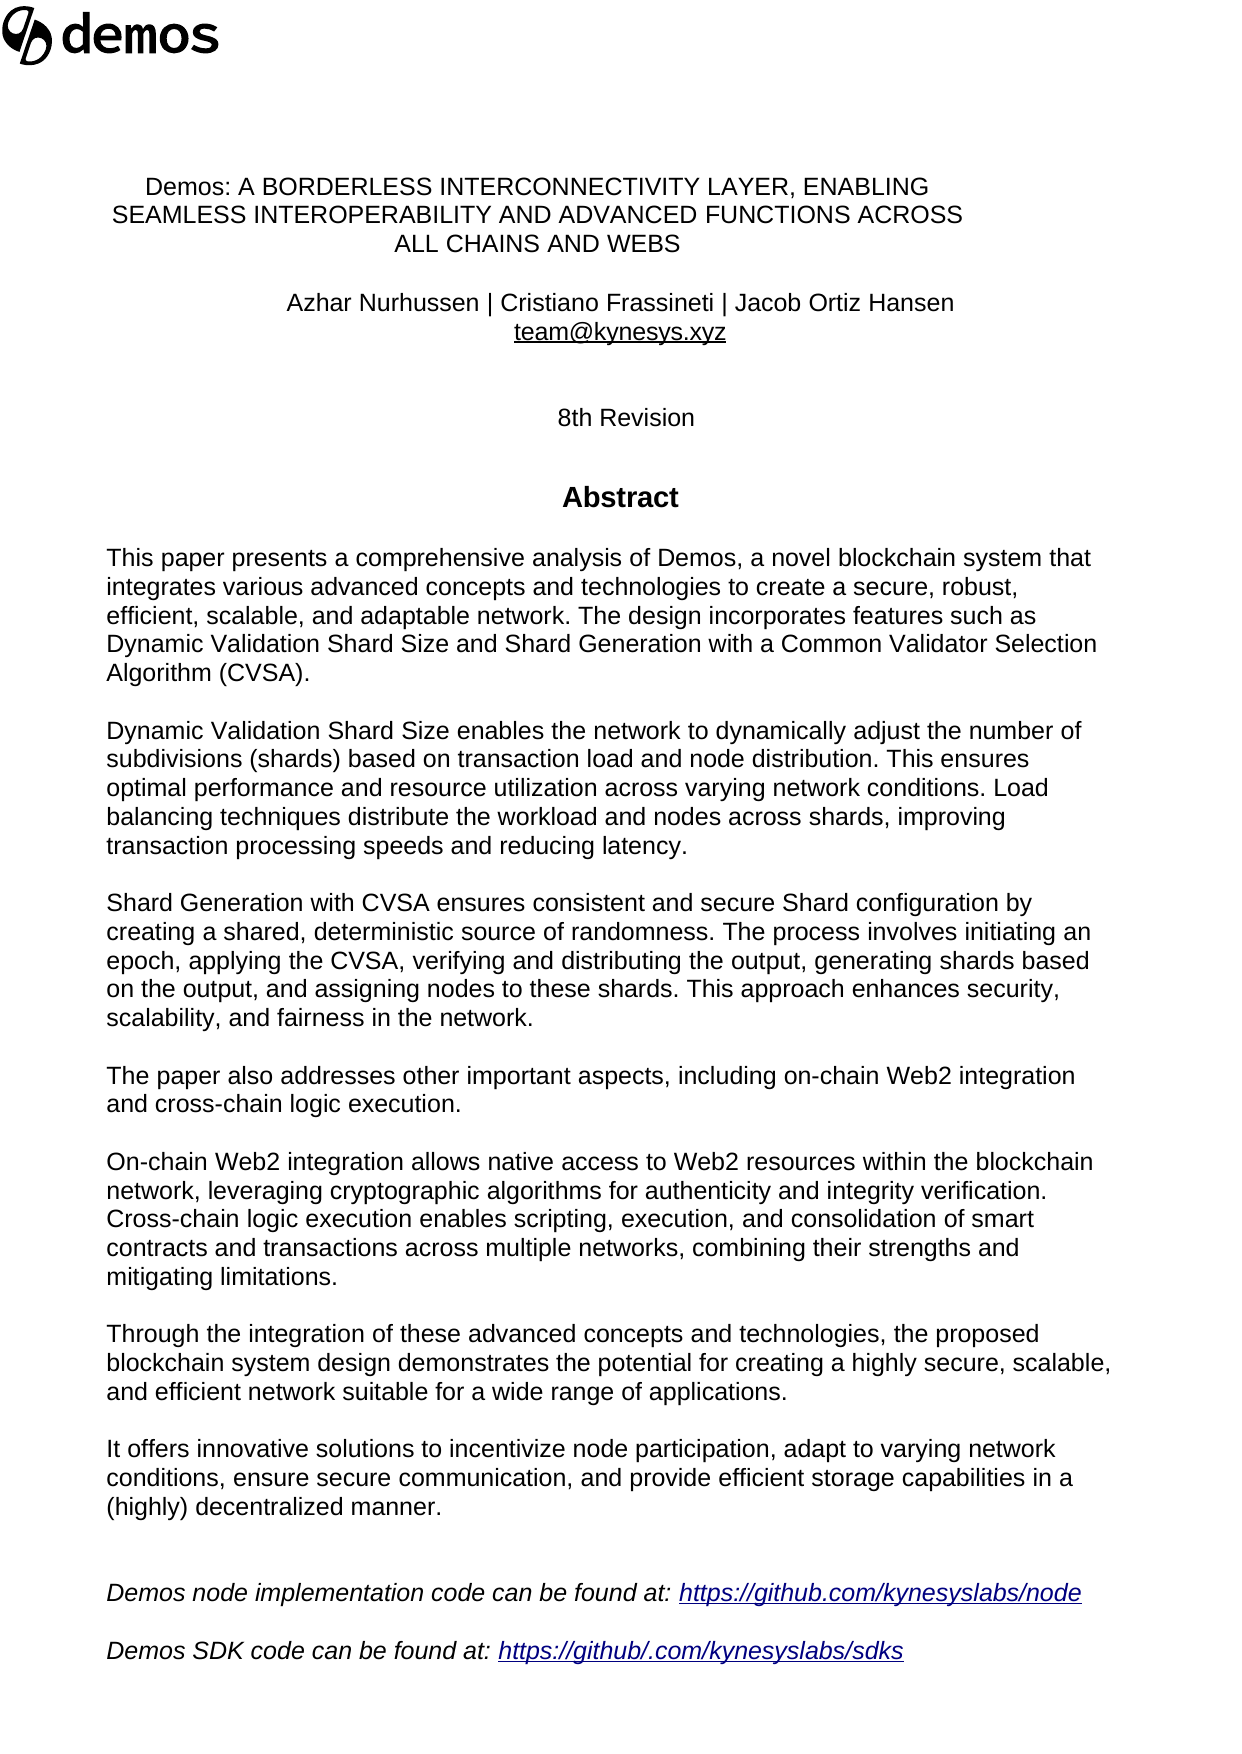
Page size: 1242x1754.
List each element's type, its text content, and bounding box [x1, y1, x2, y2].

text Cross-chain logic execution enables scripting, execution, and consolidation of smart contracts and transactions across multiple networks, combining their strengths and mitigating limitations. [106, 1204, 1114, 1291]
text Dynamic Validation Shard Size enables the network to dynamically adjust the number of subdivisions (shards) based on transaction load and node distribution. This ensures optimal performance and resource utilization across varying network conditions. Load balancing techniques distribute the workload and nodes across shards, improving transaction processing speeds and reducing latency. [106, 716, 1114, 859]
text Shard Generation with CVSA ensures consistent and secure Shard configuration by creating a shared, deterministic source of randomness. The process involves initiating an epoch, applying the CVSA, verifying and distributing the output, generating shards based on the output, and assigning nodes to these shards. This approach enhances security, scalability, and fairness in the network. [106, 888, 1115, 1032]
text It offers innovative solutions to incentivize node participation, adapt to varying network conditions, ensure secure communication, and provide efficient storage capabilities in a (highly) decentralized manner. [106, 1434, 1114, 1521]
text Demos SDK code can be found at: https://github/.com/kynesyslabs/sdks [106, 1636, 1114, 1664]
text This paper presents a comprehensive analysis of Demos, a novel blockchain system that integrates various advanced concepts and technologies to create a secure, robust, efficient, scalable, and adaptable network. The design incorporates features such as Dynamic Validation Shard Size and Shard Generation with a Common Validator Selection Algorithm (CVSA). [106, 543, 1115, 687]
text The paper also addresses other important aspects, including on-chain Web2 integration and cross-chain logic execution. [106, 1061, 1115, 1118]
text Through the integration of these advanced concepts and technologies, the proposed blockchain system design demonstrates the potential for creating a highly secure, scalable, and efficient network suitable for a wide range of applications. [106, 1319, 1114, 1406]
text On-chain Web2 integration allows native access to Web2 resources within the blockchain network, leveraging cryptographic algorithms for authenticity and integrity verification. [106, 1147, 1114, 1204]
text Demos: A BORDERLESS INTERCONNECTIVITY LAYER, ENABLING SEAMLESS INTEROPERABILITY AND ADVANCED FUNCTIONS ACROSS ALL CHAINS AND WEBS [106, 172, 968, 258]
text Azhar Nurhussen | Cristiano Frassineti | Jacob Ortiz Hansen team@kynesys.xyz [272, 288, 968, 345]
text Abstract [127, 480, 1113, 514]
text Demos node implementation code can be found at: https://github.com/kynesyslabs/node [106, 1578, 1114, 1607]
text 8th Revision [106, 403, 1146, 431]
